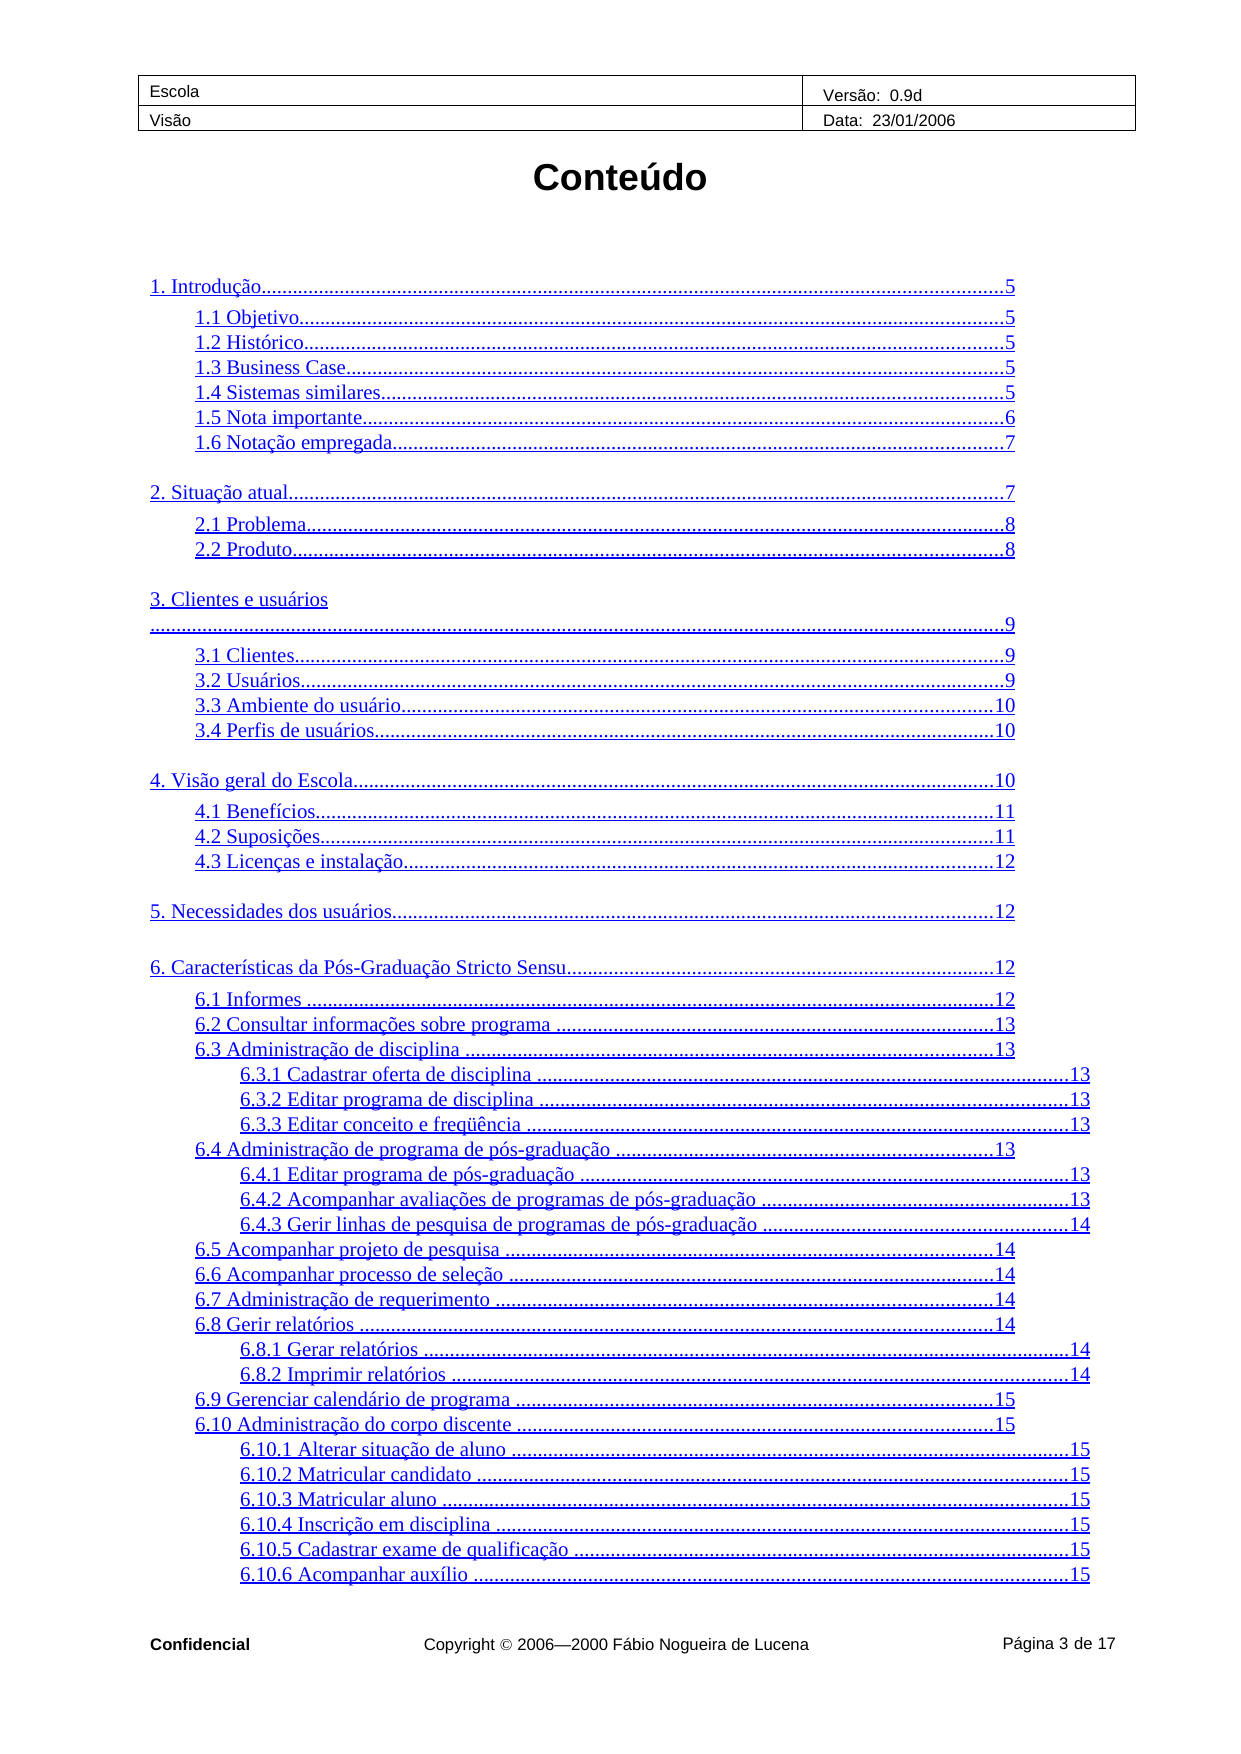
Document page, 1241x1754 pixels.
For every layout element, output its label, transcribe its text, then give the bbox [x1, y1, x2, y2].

text 1.2 Histórico 5 [195, 329, 1015, 351]
text 6.10.5 Cadastrar exame de qualificação 15 [240, 1536, 1090, 1557]
text 6.3 Administração de disciplina 13 [195, 1036, 1015, 1057]
text 1. Introdução 5 [150, 273, 1015, 295]
text 2.2 Produto 8 [195, 536, 1015, 557]
text 6.2 Consultar informações sobre programa 13 [195, 1011, 1015, 1032]
text 6.8.1 Gerar relatórios 14 [240, 1336, 1090, 1357]
text 1.3 Business Case 5 [195, 354, 1015, 376]
text 6.10.6 Acompanhar auxílio 15 [240, 1561, 1090, 1582]
text 6.8.2 Imprimir relatórios 14 [240, 1361, 1090, 1382]
text 6.10.2 Matricular candidato 15 [240, 1461, 1090, 1482]
text 6.10 Administração do corpo discente 15 [195, 1411, 1015, 1432]
text 6.8 Gerir relatórios 14 [195, 1311, 1015, 1332]
text 6.3.2 Editar programa de disciplina 13 [240, 1086, 1090, 1107]
text 6.5 Acompanhar projeto de pesquisa 14 [195, 1236, 1015, 1257]
text 6.10.3 Matricular aluno 15 [240, 1486, 1090, 1507]
text 6.7 Administração de requerimento 14 [195, 1286, 1015, 1307]
text 6.4.1 Editar programa de pós-graduação 13 [240, 1161, 1090, 1182]
text 1.1 Objetivo 5 [195, 304, 1015, 326]
text 3.2 Usuários 9 [195, 667, 1015, 689]
text 6.4.2 Acompanhar avaliações de programas de pós-graduação 13 [240, 1186, 1090, 1207]
text 6.10.1 Alterar situação de aluno 15 [240, 1436, 1090, 1457]
text 6. Características da Pós-Graduação Stricto Sensu 12 [150, 954, 1015, 976]
text 3.4 Perfis de usuários 10 [195, 717, 1015, 739]
text 6.3.3 Editar conceito e freqüência 13 [240, 1111, 1090, 1132]
text 6.9 Gerenciar calendário de programa 15 [195, 1386, 1015, 1407]
text 1.4 Sistemas similares 5 [195, 379, 1015, 401]
text 6.4 Administração de programa de pós-graduação 13 [195, 1136, 1015, 1157]
text 4.3 Licenças e instalação 12 [195, 848, 1015, 870]
text 3. Clientes e usuários 9 [150, 586, 1015, 632]
text 6.4.3 Gerir linhas de pesquisa de programas de pós-graduação 14 [240, 1211, 1090, 1232]
title Conteúdo [150, 156, 1090, 198]
text 3.1 Clientes 9 [195, 642, 1015, 664]
text 4. Visão geral do Escola 10 [150, 767, 1015, 789]
text 2.1 Problema 8 [195, 511, 1015, 532]
text 6.3.1 Cadastrar oferta de disciplina 13 [240, 1061, 1090, 1082]
text 6.6 Acompanhar processo de seleção 14 [195, 1261, 1015, 1282]
text 1.6 Notação empregada 7 [195, 429, 1015, 451]
text 2. Situação atual 7 [150, 479, 1015, 501]
text 4.2 Suposições 11 [195, 823, 1015, 845]
text 3.3 Ambiente do usuário 10 [195, 692, 1015, 714]
text 6.10.4 Inscrição em disciplina 15 [240, 1511, 1090, 1532]
text 4.1 Benefícios 11 [195, 798, 1015, 820]
text 5. Necessidades dos usuários 12 [150, 898, 1015, 920]
text 1.5 Nota importante 6 [195, 404, 1015, 426]
text 6.1 Informes 12 [195, 986, 1015, 1007]
